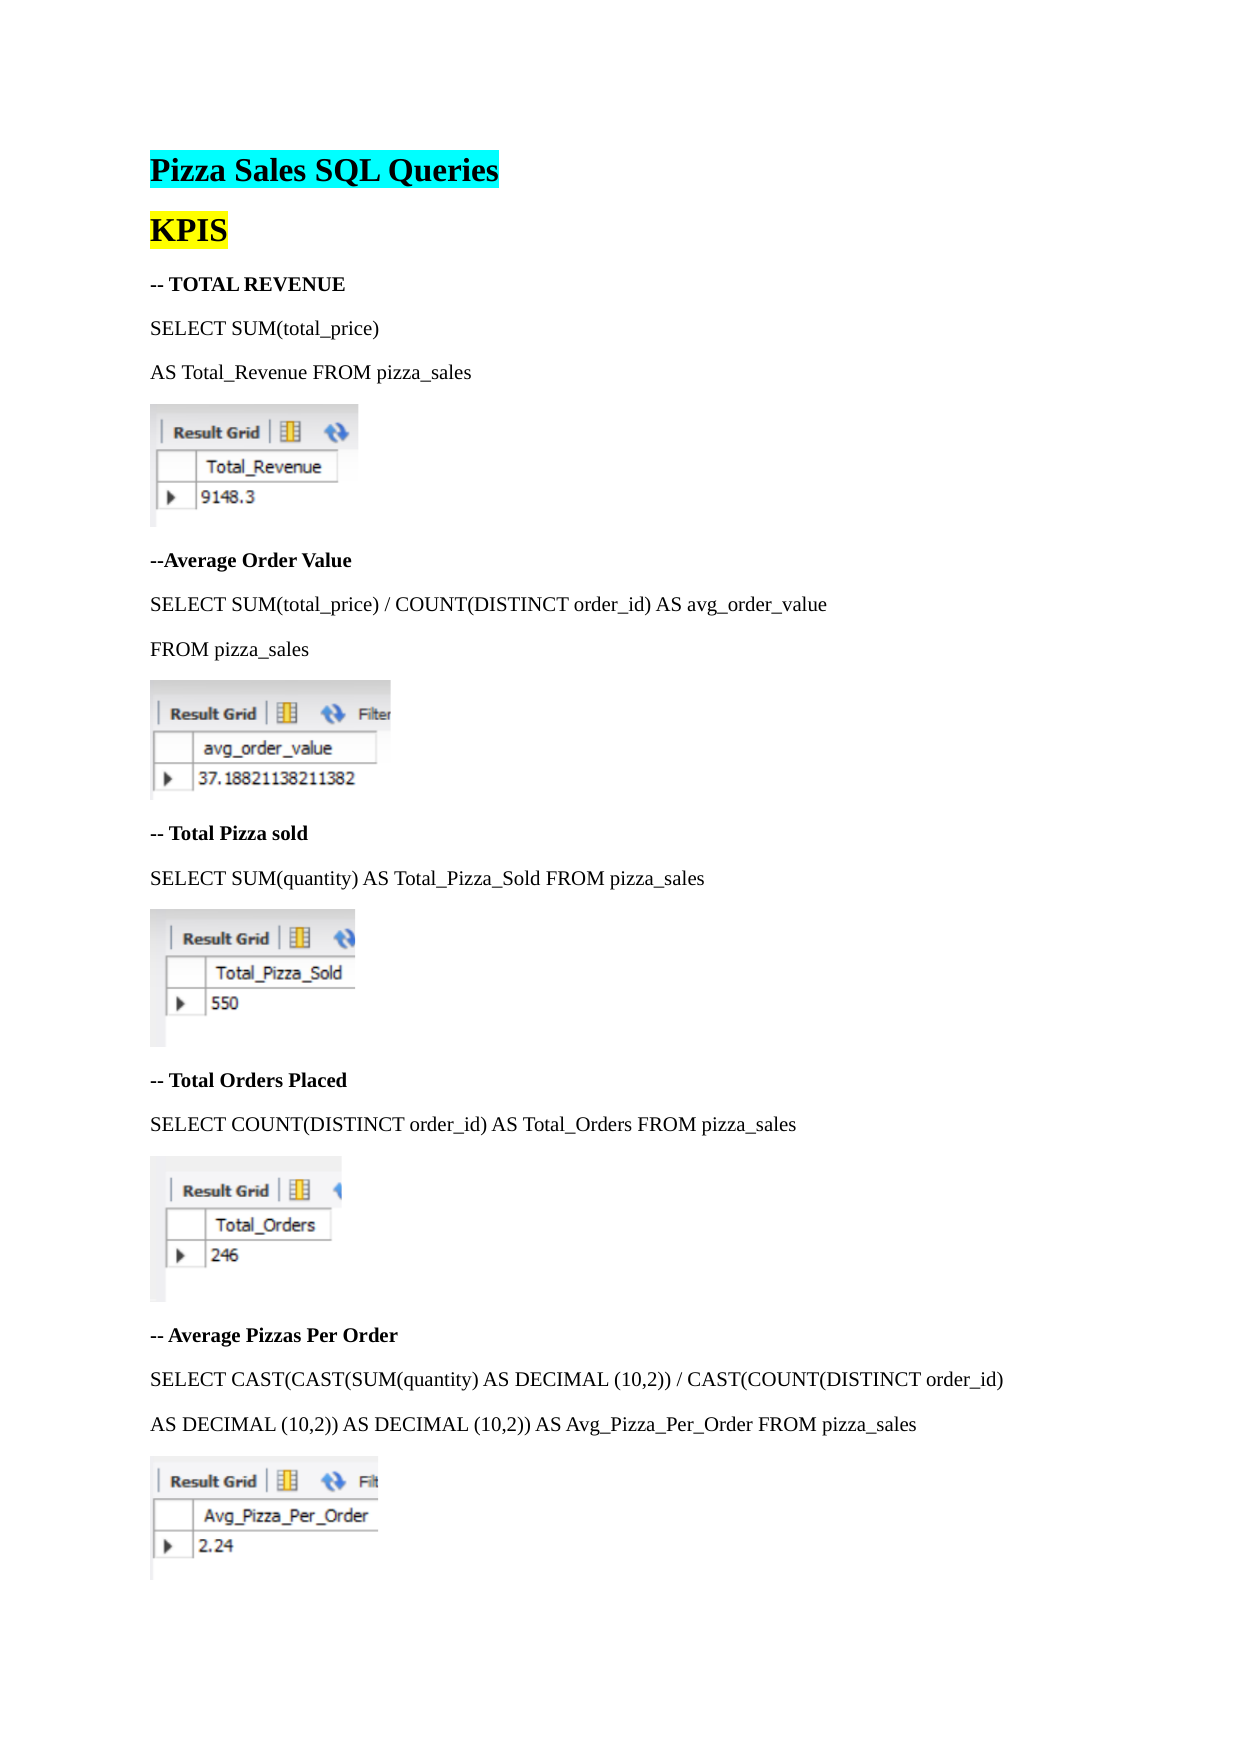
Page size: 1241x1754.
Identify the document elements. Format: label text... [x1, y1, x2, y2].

text KPIS [150, 211, 1090, 249]
text FROM pizza_sales [150, 636, 1090, 661]
text -- TOTAL REVENUE [150, 271, 1090, 296]
text Pizza Sales SQL Queries [150, 150, 1090, 188]
text AS Total_Revenue FROM pizza_sales [150, 360, 1090, 384]
text -- Total Pizza sold [150, 821, 1090, 845]
text SELECT COUNT(DISTINCT order_id) AS Total_Orders FROM pizza_sales [150, 1112, 1090, 1136]
text SELECT CAST(CAST(SUM(quantity) AS DECIMAL (10,2)) / CAST(COUNT(DISTINCT order_id) [150, 1367, 1090, 1391]
text -- Average Pizzas Per Order [150, 1323, 1090, 1347]
text SELECT SUM(total_price) / COUNT(DISTINCT order_id) AS avg_order_value [150, 592, 1090, 616]
text -- Total Orders Placed [150, 1068, 1090, 1092]
text --Average Order Value [150, 548, 1090, 572]
text AS DECIMAL (10,2)) AS DECIMAL (10,2)) AS Avg_Pizza_Per_Order FROM pizza_sales [150, 1412, 1090, 1436]
text SELECT SUM(total_price) [150, 316, 1090, 340]
text SELECT SUM(quantity) AS Total_Pizza_Sold FROM pizza_sales [150, 866, 1090, 889]
